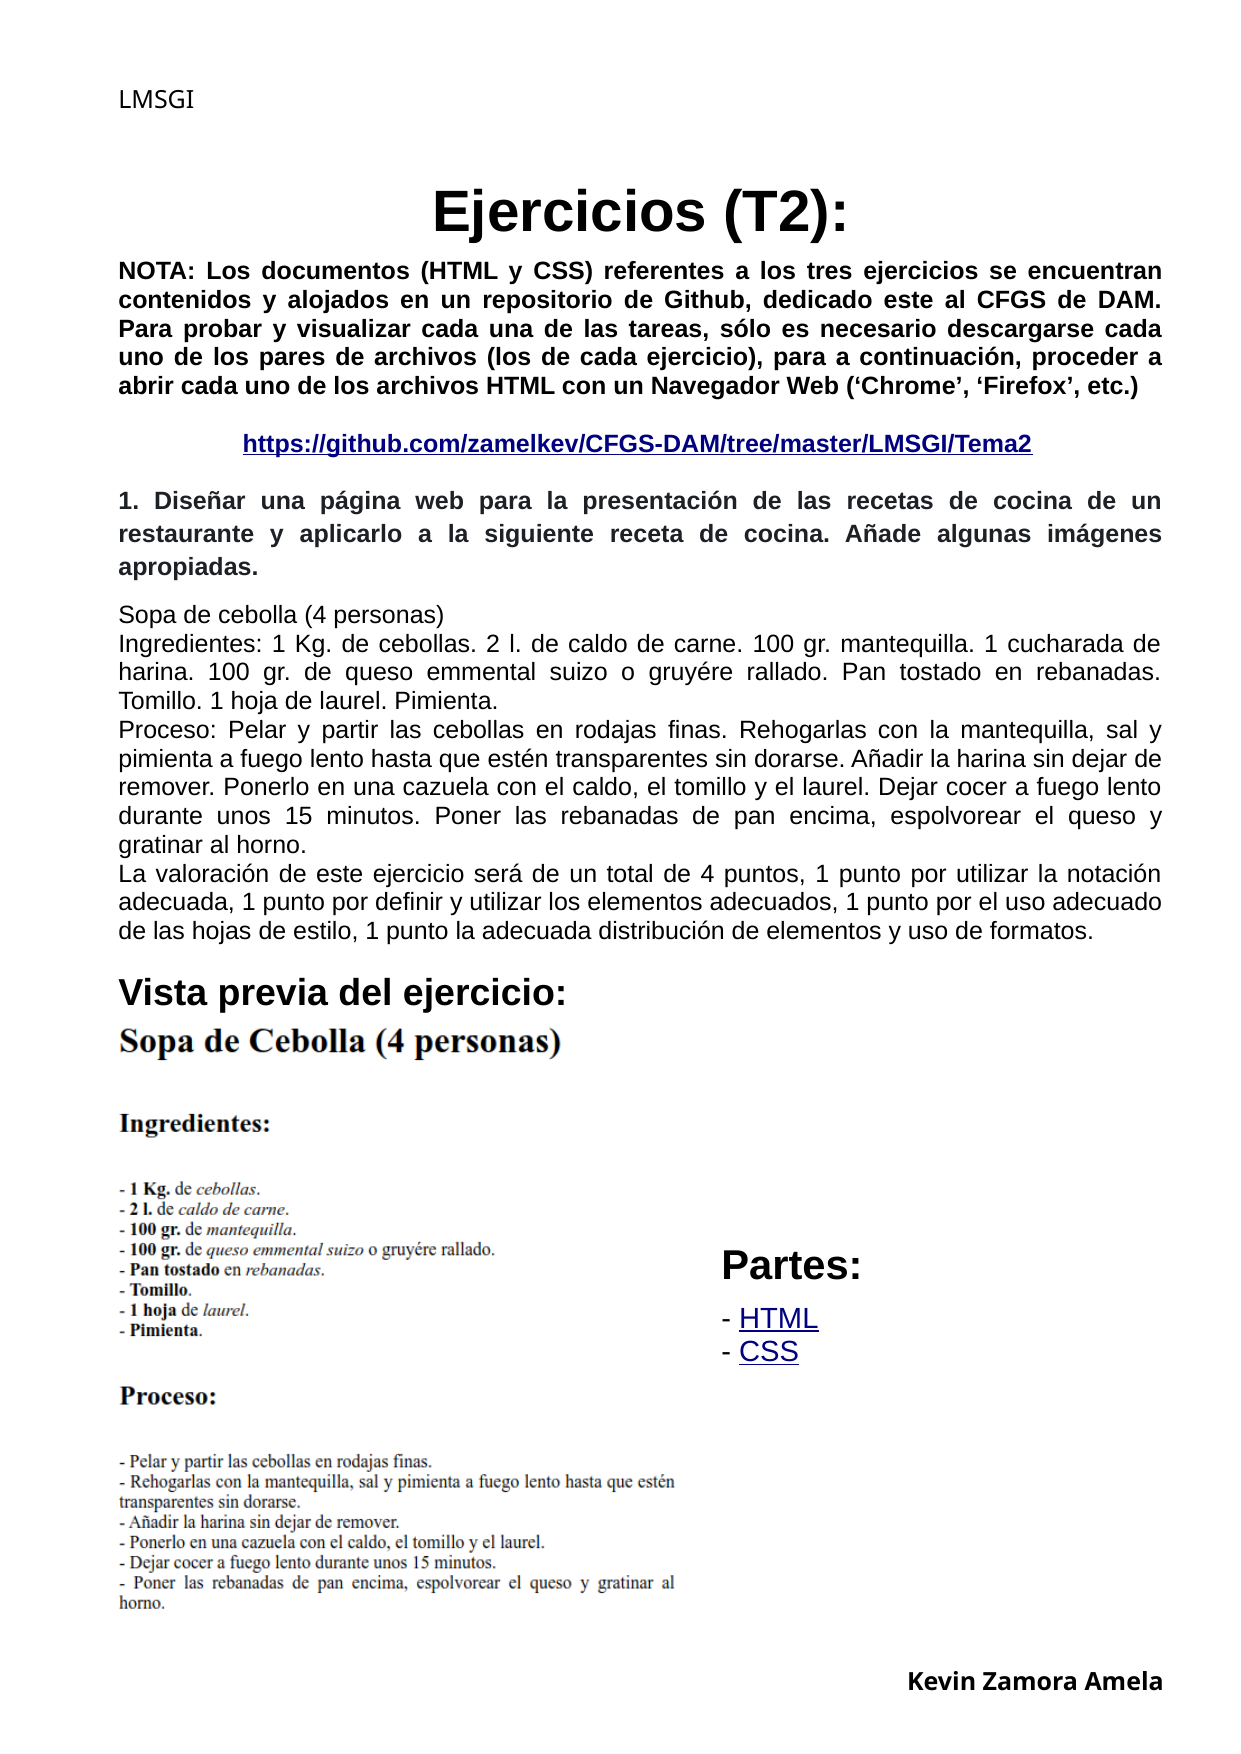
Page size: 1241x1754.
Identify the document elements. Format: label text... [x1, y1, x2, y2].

title Ejercicios (T2): [118, 177, 1164, 244]
text La valoración de este ejercicio será de un total de 4 puntos, 1 punto por utilizar la notación adecuada, 1 punto por definir y utilizar los elementos adecuados, 1 punto por el uso adecuado de las hojas de estilo, 1 punto la adecuada distribución de elementos y uso de formatos. [118, 858, 1164, 945]
text - HTML [721, 1301, 1164, 1334]
text - CSS [721, 1334, 1164, 1368]
text 1. Diseñar una página web para la presentación de las recetas de cocina de un restaurante y aplicarlo a la siguiente receta de cocina. Añade algunas imágenes apropiadas. [118, 486, 1164, 581]
text Ingredientes: 1 Kg. de cebollas. 2 l. de caldo de carne. 100 gr. mantequilla. 1 cucharada de harina. 100 gr. de queso emmental suizo o gruyére rallado. Pan tostado en rebanadas. Tomillo. 1 hoja de laurel. Pimienta. [118, 628, 1164, 715]
picture [99, 1013, 690, 1622]
subtitle Partes: [721, 1240, 1164, 1288]
text NOTA: Los documentos (HTML y CSS) referentes a los tres ejercicios se encuentran contenidos y alojados en un repositorio de Github, dedicado este al CFGS de DAM. Para probar y visualizar cada una de las tareas, sólo es necesario descargarse cada uno de los pares de archivos (los de cada ejercicio), para a continuación, proceder a abrir cada uno de los archivos HTML con un Navegador Web (‘Chrome’, ‘Firefox’, etc.) [118, 256, 1164, 400]
text Proceso: Pelar y partir las cebollas en rodajas finas. Rehogarlas con la mantequilla, sal y pimienta a fuego lento hasta que estén transparentes sin dorarse. Añadir la harina sin dejar de remover. Ponerlo en una cazuela con el caldo, el tomillo y el laurel. Dejar cocer a fuego lento durante unos 15 minutos. Poner las rebanadas de pan encima, espolvorear el queso y gratinar al horno. [118, 715, 1164, 858]
text Sopa de cebolla (4 personas) [118, 600, 1164, 628]
text https://github.com/zamelkev/CFGS-DAM/tree/master/LMSGI/Tema2 [118, 429, 1164, 457]
subtitle Vista previa del ejercicio: [118, 970, 1164, 1013]
